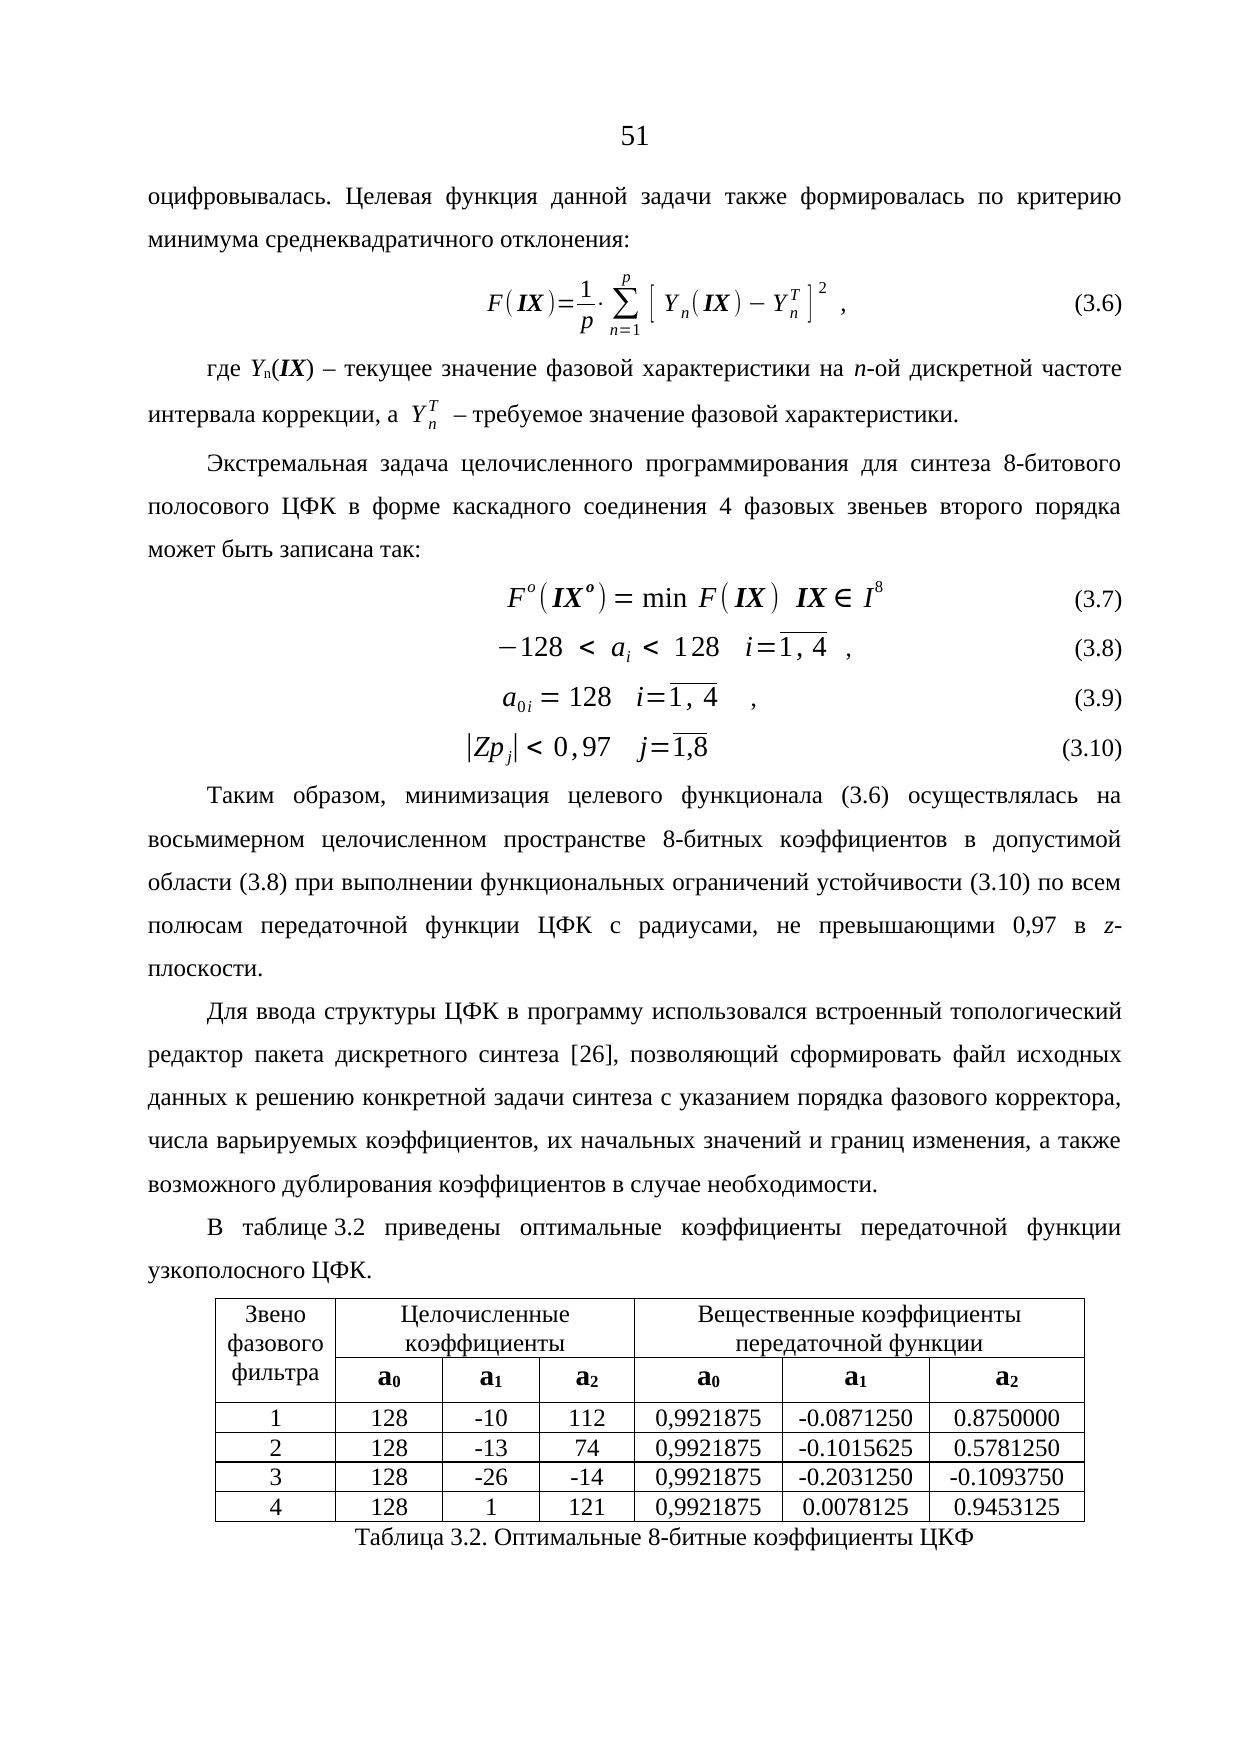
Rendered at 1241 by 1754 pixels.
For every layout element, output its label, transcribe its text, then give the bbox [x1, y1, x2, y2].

text , (3.8) [148, 630, 1122, 666]
table_cell 0,9921875 [635, 1463, 782, 1491]
table_cell 0,9921875 [635, 1492, 782, 1521]
table_cell -14 [540, 1463, 634, 1491]
table_cell 1 [443, 1492, 539, 1521]
text Таблица 3.2. Оптимальные 8-битные коэффициенты ЦКФ [148, 1522, 1122, 1551]
table_cell a1 [783, 1358, 929, 1402]
table_cell 0,9921875 [635, 1403, 782, 1432]
text В таблице 3.2 приведены оптимальные коэффициенты передаточной функции узкополосного ЦФК. [148, 1212, 1122, 1284]
table_cell 0.9453125 [930, 1492, 1084, 1521]
text , (3.9) [148, 680, 1122, 716]
text оцифровывалась. Целевая функция данной задачи также формировалась по критерию минимума среднеквадратичного отклонения: [148, 181, 1122, 253]
table_cell 1 [216, 1403, 335, 1432]
table_cell 128 [336, 1403, 442, 1432]
table_cell a0 [336, 1358, 442, 1402]
table_cell -13 [443, 1433, 539, 1461]
table_cell 0,9921875 [635, 1433, 782, 1461]
text (3.10) [148, 730, 1122, 766]
table_cell 0.5781250 [930, 1433, 1084, 1461]
table_cell -26 [443, 1463, 539, 1491]
text где Yn(IX) – текущее значение фазовой характеристики на n-ой дискретной частоте интервала коррекции, а – требуемое значение фазовой характеристики. [148, 353, 1122, 433]
table_cell 74 [540, 1433, 634, 1461]
table_cell 128 [336, 1463, 442, 1491]
table_cell 128 [336, 1433, 442, 1461]
table_cell 0.8750000 [930, 1403, 1084, 1432]
text Для ввода структуры ЦФК в программу использовался встроенный топологический редактор пакета дискретного синтеза [26], позволяющий сформировать файл исходных данных к решению конкретной задачи синтеза с указанием порядка фазового корректора, числа варьируемых коэффициентов, их начальных значений и границ изменения, а также возможного дублирования коэффициентов в случае необходимости. [148, 996, 1122, 1197]
table_cell -0.0871250 [783, 1403, 929, 1432]
text (3.7) [148, 577, 1122, 616]
table_header Вещественные коэффициенты передаточной функции [635, 1299, 1084, 1357]
table_cell a0 [635, 1358, 782, 1402]
table_header Звено фазовогофильтра [216, 1299, 335, 1402]
table_cell a2 [540, 1358, 634, 1402]
table_cell 121 [540, 1492, 634, 1521]
table_cell a2 [930, 1358, 1084, 1402]
table_cell -0.1093750 [930, 1463, 1084, 1491]
text Таким образом, минимизация целевого функционала (3.6) осуществлялась на восьмимерном целочисленном пространстве 8-битных коэффициентов в допустимой области (3.8) при выполнении функциональных ограничений устойчивости (3.10) по всем полюсам передаточной функции ЦФК с радиусами, не превышающими 0,97 в z-плоскости. [148, 781, 1122, 982]
table_cell 112 [540, 1403, 634, 1432]
table_cell 0.0078125 [783, 1492, 929, 1521]
table_cell -0.1015625 [783, 1433, 929, 1461]
text Экстремальная задача целочисленного программирования для синтеза 8-битового полосового ЦФК в форме каскадного соединения 4 фазовых звеньев второго порядка может быть записана так: [148, 448, 1122, 563]
text , (3.6) [148, 267, 1122, 338]
table_header Целочисленные коэффициенты [336, 1299, 634, 1357]
table_cell -0.2031250 [783, 1463, 929, 1491]
table_cell 3 [216, 1463, 335, 1491]
table_cell 4 [216, 1492, 335, 1521]
table_cell 128 [336, 1492, 442, 1521]
table_cell 2 [216, 1433, 335, 1461]
table_cell -10 [443, 1403, 539, 1432]
table_cell a1 [443, 1358, 539, 1402]
